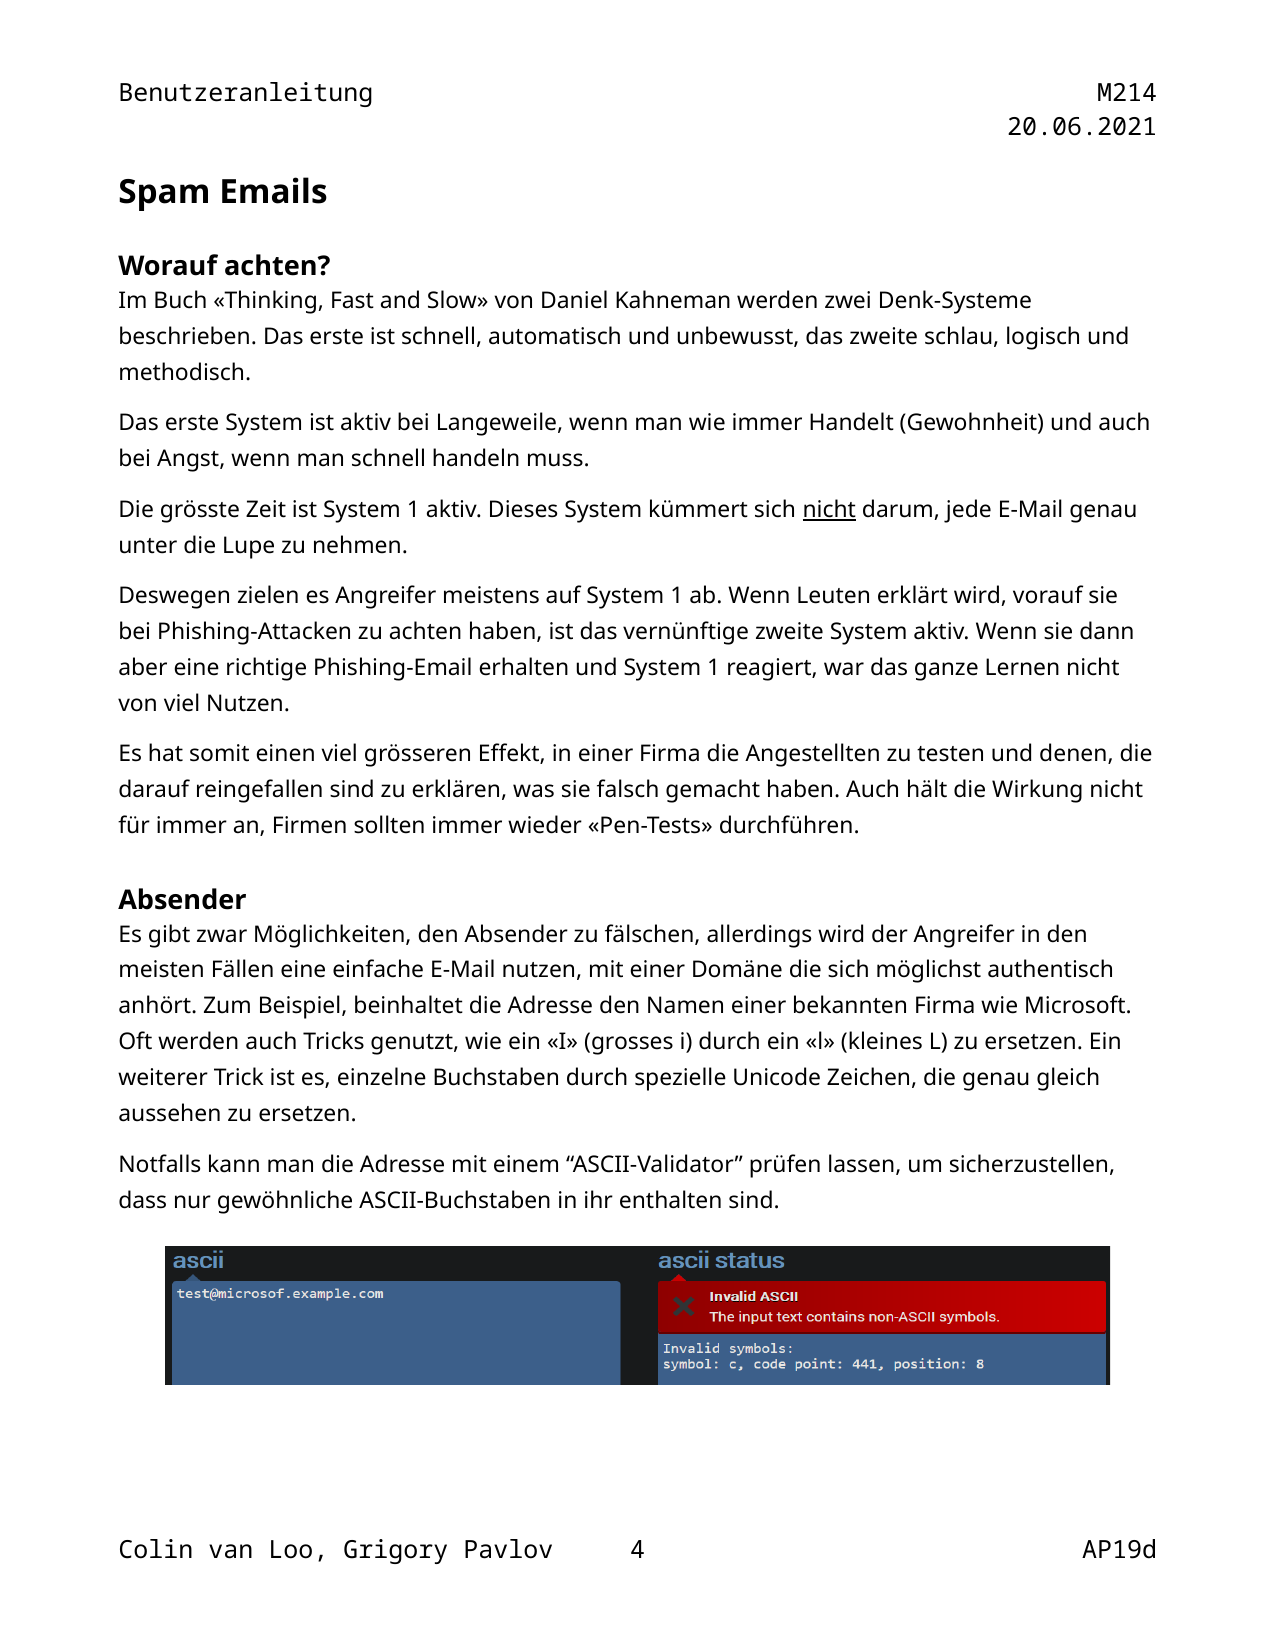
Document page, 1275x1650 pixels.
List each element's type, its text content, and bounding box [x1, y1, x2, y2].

picture [165, 1246, 1111, 1385]
text Es gibt zwar Möglichkeiten, den Absender zu fälschen, allerdings wird der Angreifer in den meisten Fällen eine einfache E-Mail nutzen, mit einer Domäne die sich möglichst authentisch anhört. Zum Beispiel, beinhaltet die Adresse den Namen einer bekannten Firma wie Microsoft. Oft werden auch Tricks genutzt, wie ein «I» (grosses i) durch ein «l» (kleines L) zu ersetzen. Ein weiterer Trick ist es, einzelne Buchstaben durch spezielle Unicode Zeichen, die genau gleich aussehen zu ersetzen. [118, 917, 1157, 1128]
text Notfalls kann man die Adresse mit einem “ASCII-Validator” prüfen lassen, um sicherzustellen, dass nur gewöhnliche ASCII-Buchstaben in ihr enthalten sind. [118, 1148, 1157, 1215]
text Es hat somit einen viel grösseren Effekt, in einer Firma die Angestellten zu testen und denen, die darauf reingefallen sind zu erklären, was sie falsch gemacht haben. Auch hält die Wirkung nicht für immer an, Firmen sollten immer wieder «Pen-Tests» durchführen. [118, 737, 1157, 841]
text Das erste System ist aktiv bei Langeweile, wenn man wie immer Handelt (Gewohnheit) und auch bei Angst, wenn man schnell handeln muss. [118, 406, 1157, 473]
text Die grösste Zeit ist System 1 aktiv. Dieses System kümmert sich nicht darum, jede E-Mail genau unter die Lupe zu nehmen. [118, 493, 1157, 560]
text Im Buch «Thinking, Fast and Slow» von Daniel Kahneman werden zwei Denk-Systeme beschrieben. Das erste ist schnell, automatisch und unbewusst, das zweite schlau, logisch und methodisch. [118, 284, 1157, 387]
subtitle Absender [118, 881, 1157, 917]
text Deswegen zielen es Angreifer meistens auf System 1 ab. Wenn Leuten erklärt wird, vorauf sie bei Phishing-Attacken zu achten haben, ist das vernünftige zweite System aktiv. Wenn sie dann aber eine richtige Phishing-Email erhalten und System 1 reagiert, war das ganze Lernen nicht von viel Nutzen. [118, 579, 1157, 718]
subtitle Spam Emails [118, 168, 1157, 213]
subtitle Worauf achten? [118, 247, 1157, 284]
